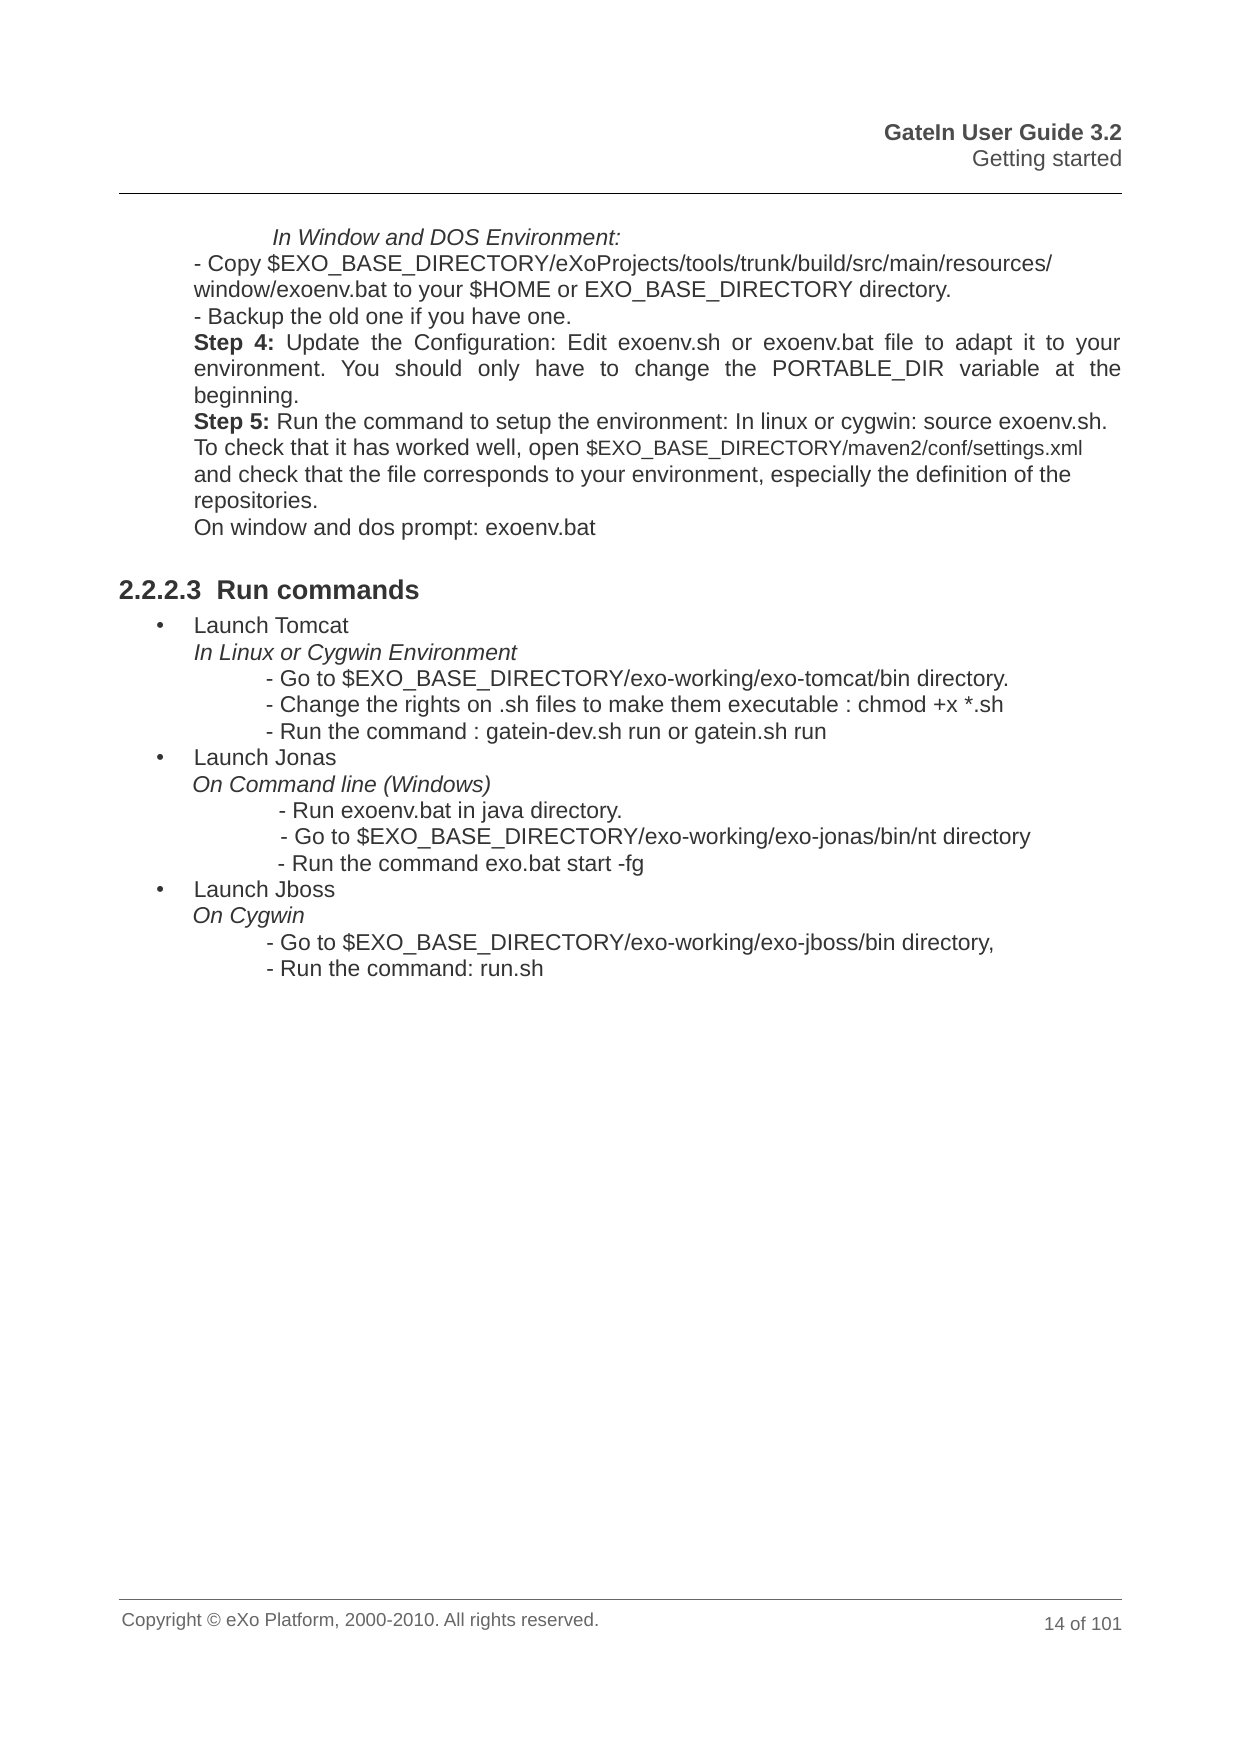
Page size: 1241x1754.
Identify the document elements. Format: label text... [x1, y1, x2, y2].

list - Go to $EXO_BASE_DIRECTORY/exo-working/exo-jonas/bin/nt directory [230, 823, 1122, 849]
text On Command line (Windows) [118, 771, 1122, 797]
list In Linux or Cygwin Environment [156, 639, 1122, 665]
list Launch Jboss [156, 876, 1122, 902]
list - Backup the old one if you have one. [156, 303, 1122, 329]
subtitle Run commands [118, 574, 1122, 605]
text - Go to $EXO_BASE_DIRECTORY/exo-working/exo-tomcat/bin directory. [118, 665, 1122, 691]
list - Copy $EXO_BASE_DIRECTORY/eXoProjects/tools/trunk/build/src/main/resources/window/exoenv.bat to your $HOME or EXO_BASE_DIRECTORY directory. [156, 250, 1122, 303]
text - Change the rights on .sh files to make them executable : chmod +x *.sh [118, 691, 1122, 718]
list Launch Jonas [156, 744, 1122, 771]
list In Window and DOS Environment: [156, 223, 1122, 250]
list Step 5: Run the command to setup the environment: In linux or cygwin: source exoenv.sh. [156, 408, 1122, 434]
text - Run exoenv.bat in java directory. [118, 797, 1122, 823]
text On Cygwin [192, 902, 1122, 929]
text - Run the command : gatein-dev.sh run or gatein.sh run [118, 718, 1122, 744]
text - Go to $EXO_BASE_DIRECTORY/exo-working/exo-jboss/bin directory, [192, 929, 1122, 955]
list Step 4: Update the Configuration: Edit exoenv.sh or exoenv.bat file to adapt it to your environment. You should only have to change the PORTABLE_DIR variable at the beginning. [156, 329, 1122, 408]
text - Run the command exo.bat start -fg [118, 849, 1122, 876]
text - Run the command: run.sh [192, 955, 1122, 981]
list To check that it has worked well, open $EXO_BASE_DIRECTORY/maven2/conf/settings.xml and check that the file corresponds to your environment, especially the definition of the repositories. [156, 434, 1122, 513]
list Launch Tomcat [156, 612, 1122, 639]
list On window and dos prompt: exoenv.bat [156, 513, 1122, 540]
